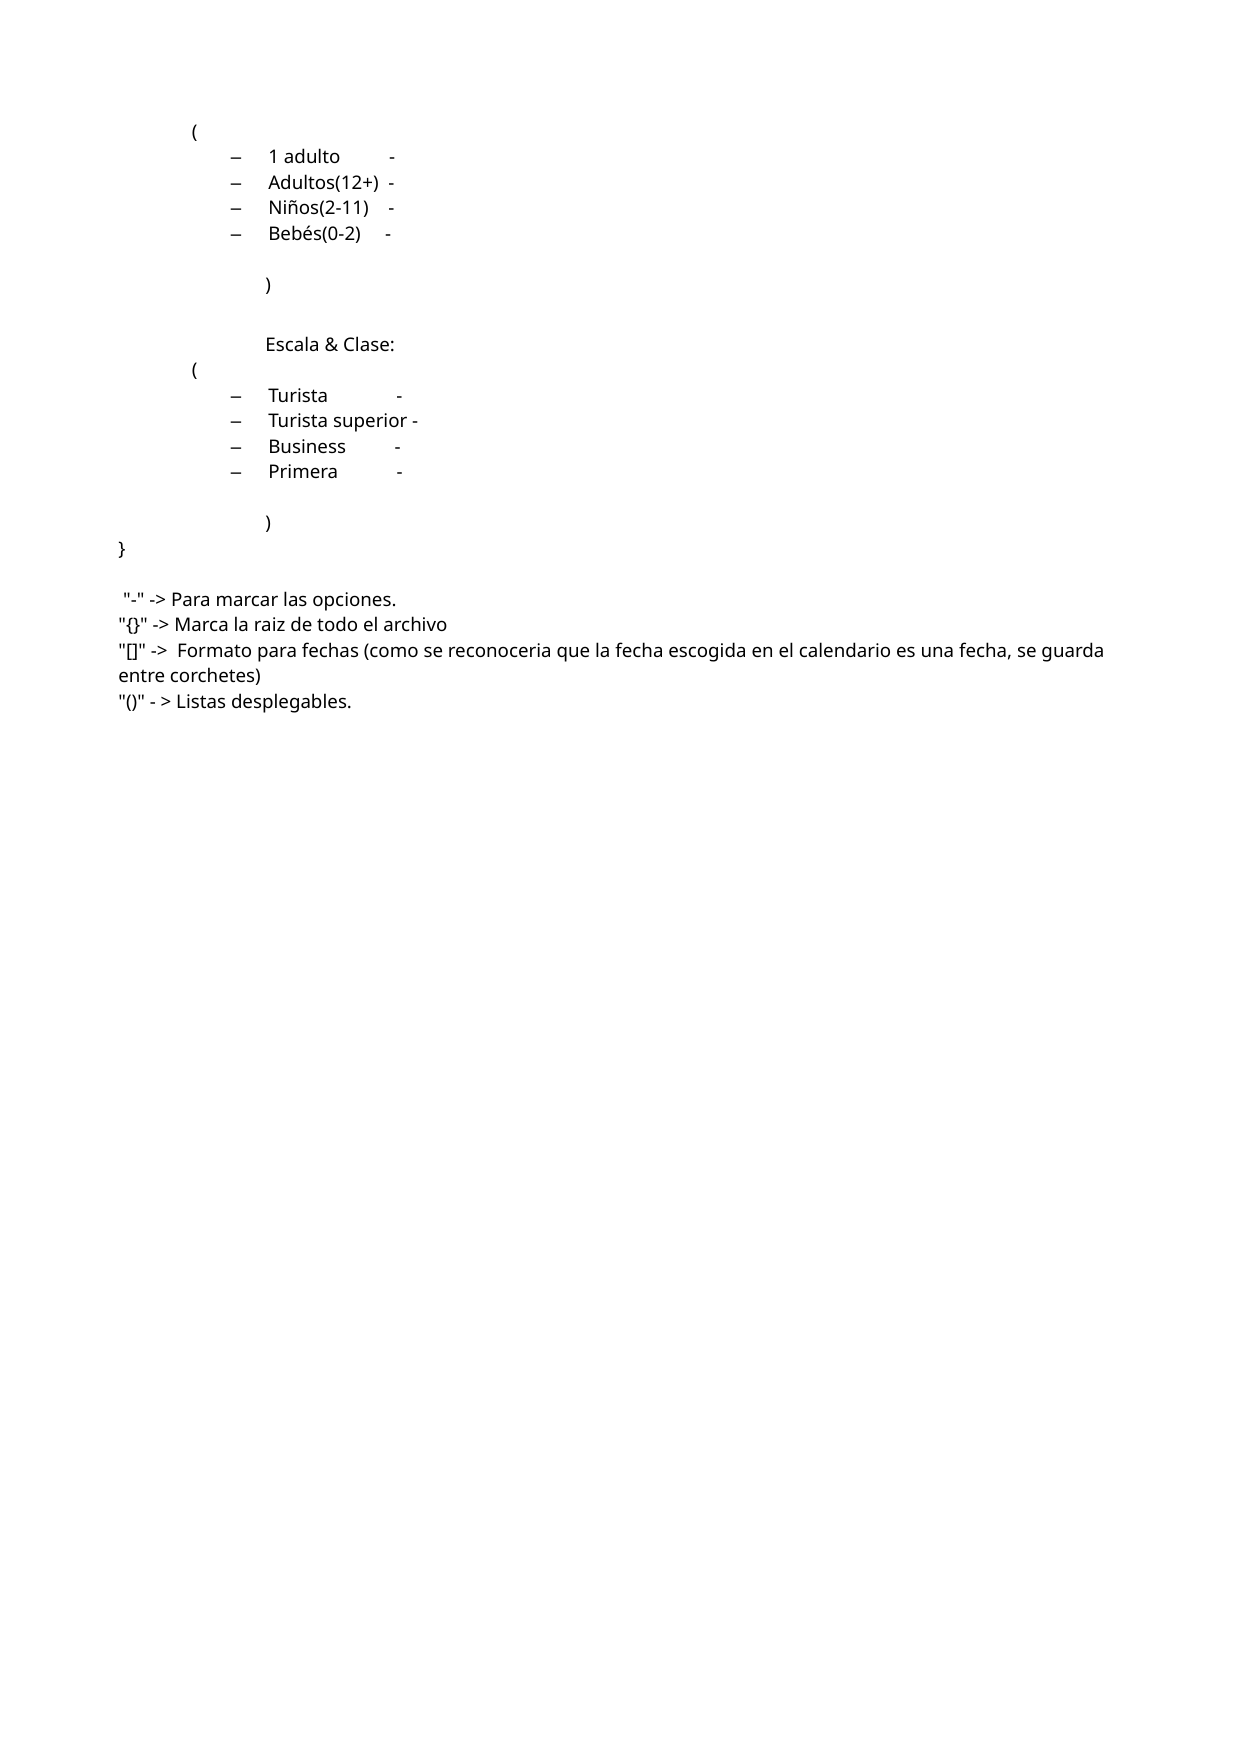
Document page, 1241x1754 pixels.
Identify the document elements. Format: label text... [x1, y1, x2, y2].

text ( [118, 356, 1122, 382]
text "()" - > Listas desplegables. [118, 688, 1122, 714]
text ) [118, 509, 1122, 535]
text ( [118, 118, 1122, 144]
text "-" -> Para marcar las opciones. [118, 586, 1122, 612]
text } [118, 535, 1122, 561]
list Turista superior - [231, 407, 1122, 433]
text Escala & Clase: [118, 331, 1122, 356]
list Business - [231, 433, 1122, 458]
list Bebés(0-2) - [231, 220, 1122, 246]
text ) [118, 271, 1122, 297]
list Niños(2-11) - [231, 195, 1122, 220]
list 1 adulto - [231, 144, 1122, 169]
list Primera - [231, 458, 1122, 484]
text "{}" -> Marca la raiz de todo el archivo [118, 612, 1122, 637]
text "[]" -> Formato para fechas (como se reconoceria que la fecha escogida en el calendario es una fecha, se guarda entre corchetes) [118, 637, 1122, 688]
list Adultos(12+) - [231, 169, 1122, 195]
list Turista - [231, 382, 1122, 407]
